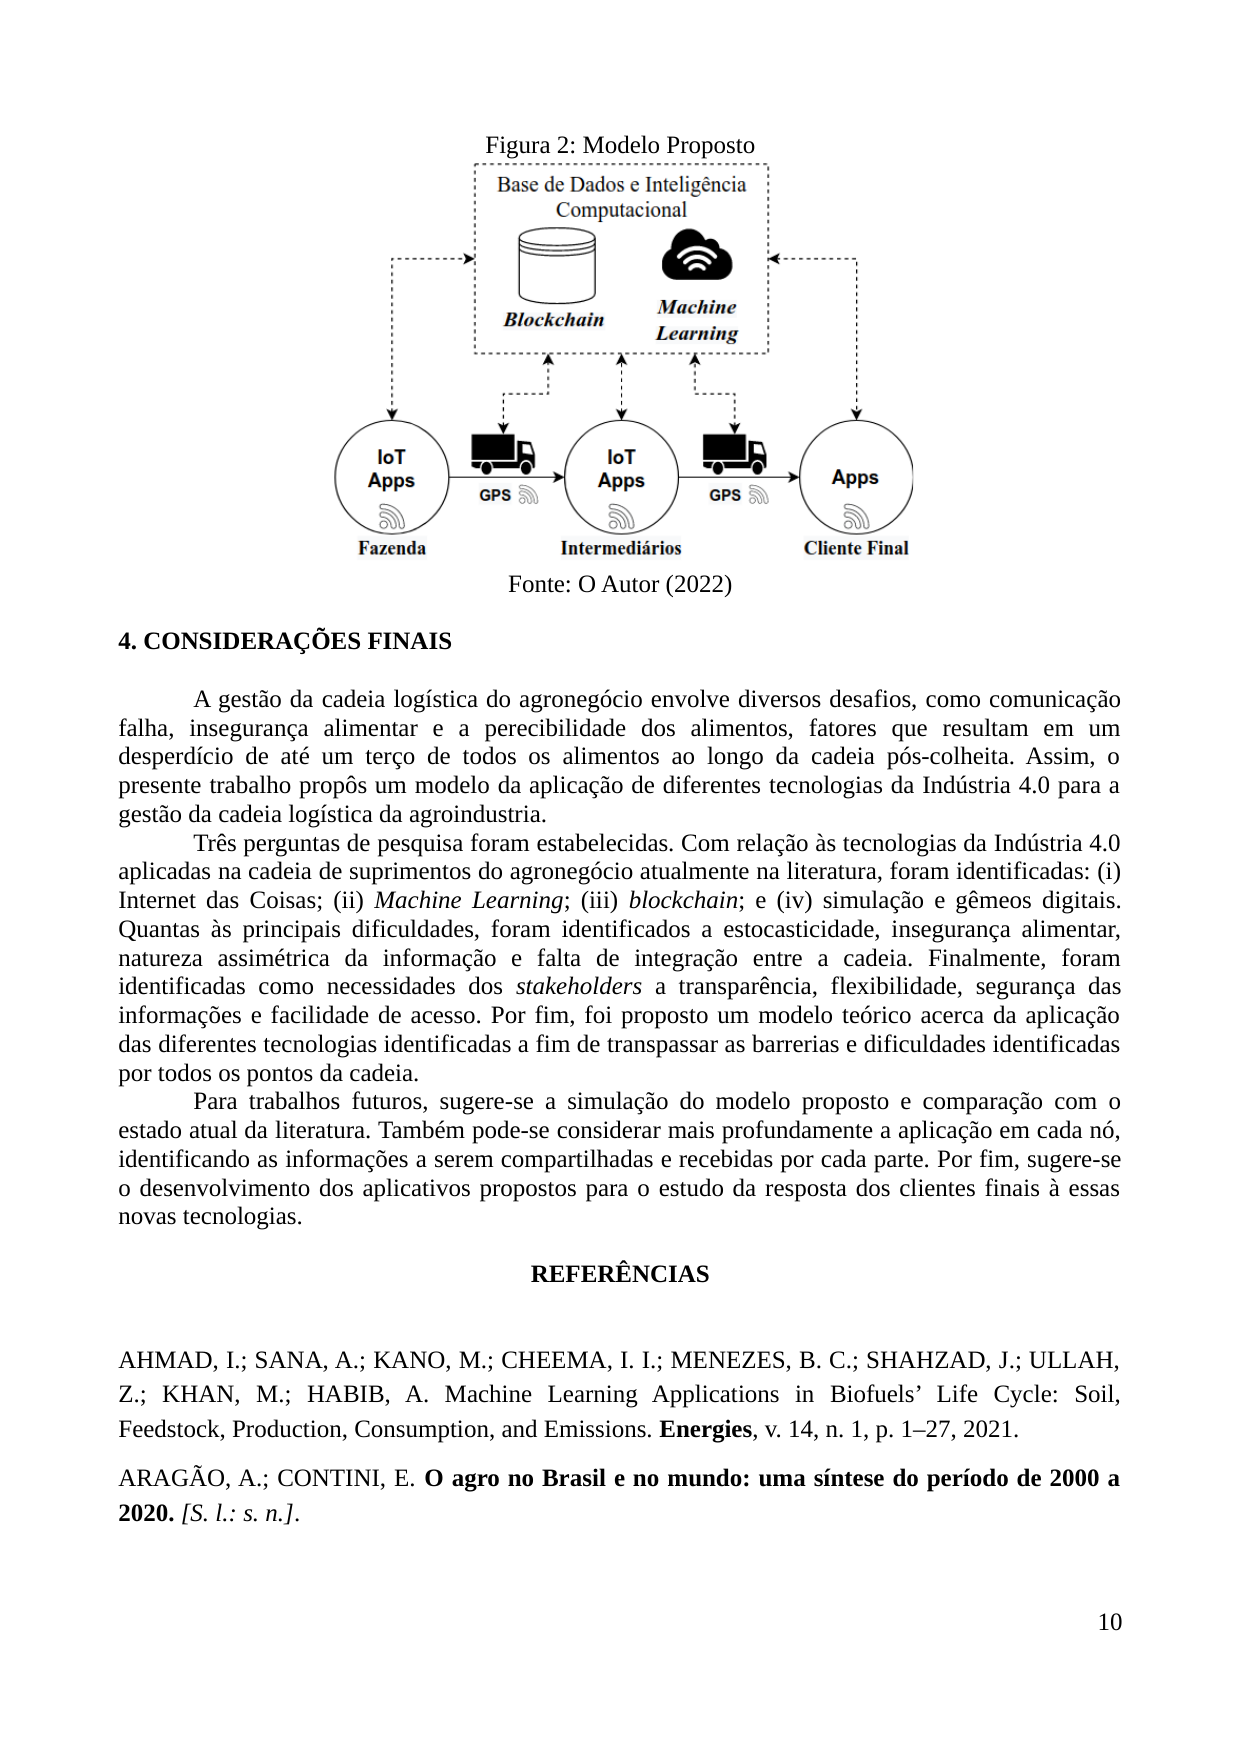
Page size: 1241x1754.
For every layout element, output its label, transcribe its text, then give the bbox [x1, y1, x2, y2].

text A gestão da cadeia logística do agronegócio envolve diversos desafios, como comunicação falha, insegurança alimentar e a perecibilidade dos alimentos, fatores que resultam em um desperdício de até um terço de todos os alimentos ao longo da cadeia pós-colheita. Assim, o presente trabalho propôs um modelo da aplicação de diferentes tecnologias da Indústria 4.0 para a gestão da cadeia logística da agroindustria. [118, 684, 1122, 828]
text AHMAD, I.; SANA, A.; KANO, M.; CHEEMA, I. I.; MENEZES, B. C.; SHAHZAD, J.; ULLAH, Z.; KHAN, M.; HABIB, A. Machine Learning Applications in Biofuels’ Life Cycle: Soil, Feedstock, Production, Consumption, and Emissions. Energies, v. 14, n. 1, p. 1–27, 2021. [118, 1345, 1122, 1443]
text REFERÊNCIAS [118, 1259, 1122, 1288]
text Para trabalhos futuros, sugere-se a simulação do modelo proposto e comparação com o estado atual da literatura. Também pode-se considerar mais profundamente a aplicação em cada nó, identificando as informações a serem compartilhadas e recebidas por cada parte. Por fim, sugere-se o desenvolvimento dos aplicativos propostos para o estudo da resposta dos clientes finais à essas novas tecnologias. [118, 1086, 1122, 1230]
text Figura 2: Modelo Proposto [356, 131, 884, 159]
picture [327, 159, 914, 564]
text Fonte: O Autor (2022) [118, 569, 1122, 598]
text Três perguntas de pesquisa foram estabelecidas. Com relação às tecnologias da Indústria 4.0 aplicadas na cadeia de suprimentos do agronegócio atualmente na literatura, foram identificadas: (i) Internet das Coisas; (ii) Machine Learning; (iii) blockchain; e (iv) simulação e gêmeos digitais. Quantas às principais dificuldades, foram identificados a estocasticidade, insegurança alimentar, natureza assimétrica da informação e falta de integração entre a cadeia. Finalmente, foram identificadas como necessidades dos stakeholders a transparência, flexibilidade, segurança das informações e facilidade de acesso. Por fim, foi proposto um modelo teórico acerca da aplicação das diferentes tecnologias identificadas a fim de transpassar as barrerias e dificuldades identificadas por todos os pontos da cadeia. [118, 828, 1122, 1086]
text ARAGÃO, A.; CONTINI, E. O agro no Brasil e no mundo: uma síntese do período de 2000 a 2020. [S. l.: s. n.]. [118, 1463, 1122, 1526]
text 4. CONSIDERAÇÕES FINAIS [118, 626, 1122, 655]
